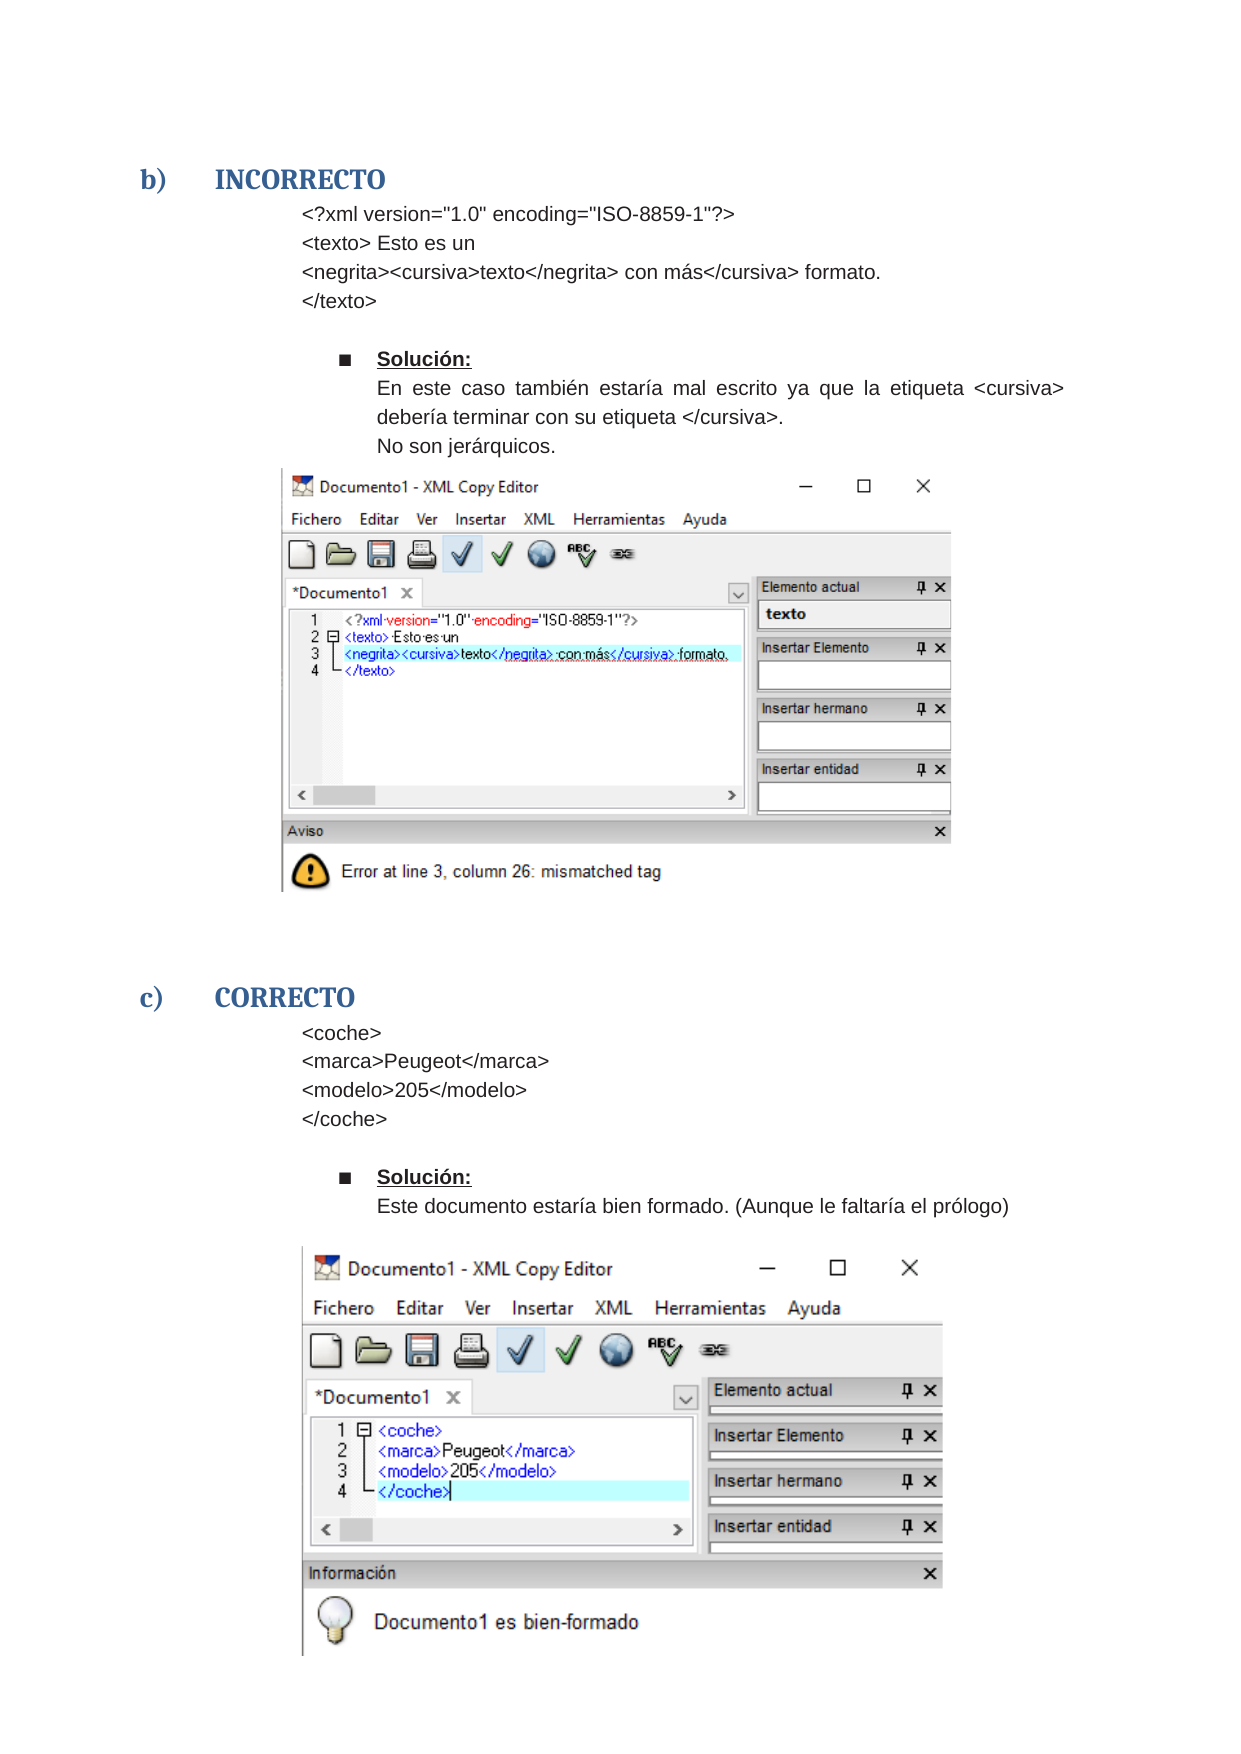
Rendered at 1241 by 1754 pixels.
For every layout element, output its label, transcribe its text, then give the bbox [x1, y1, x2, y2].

text </texto> [302, 289, 1060, 313]
text <?xml version="1.0" encoding="ISO-8859-1"?> [302, 202, 1060, 226]
subtitle c) CORRECTO [139, 981, 1065, 1015]
text <texto> Esto es un [302, 231, 1060, 255]
text <marca>Peugeot</marca> [302, 1049, 1060, 1073]
picture [301, 1246, 943, 1656]
list En este caso también estaría mal escrito ya que la etiqueta <cursiva> debería terminar con su etiqueta </cursiva>. [339, 376, 1065, 429]
list No son jerárquicos. [339, 434, 1065, 458]
text </coche> [302, 1107, 1060, 1131]
text <coche> [302, 1020, 1060, 1044]
text <negrita><cursiva>texto</negrita> con más</cursiva> formato. [302, 260, 1060, 284]
text <modelo>205</modelo> [302, 1078, 1060, 1102]
subtitle b) INCORRECTO [139, 162, 1065, 197]
list Este documento estaría bien formado. (Aunque le faltaría el prólogo) [339, 1194, 1065, 1218]
list Solución: [339, 347, 1065, 371]
list Solución: [339, 1165, 1065, 1189]
picture [281, 468, 952, 892]
